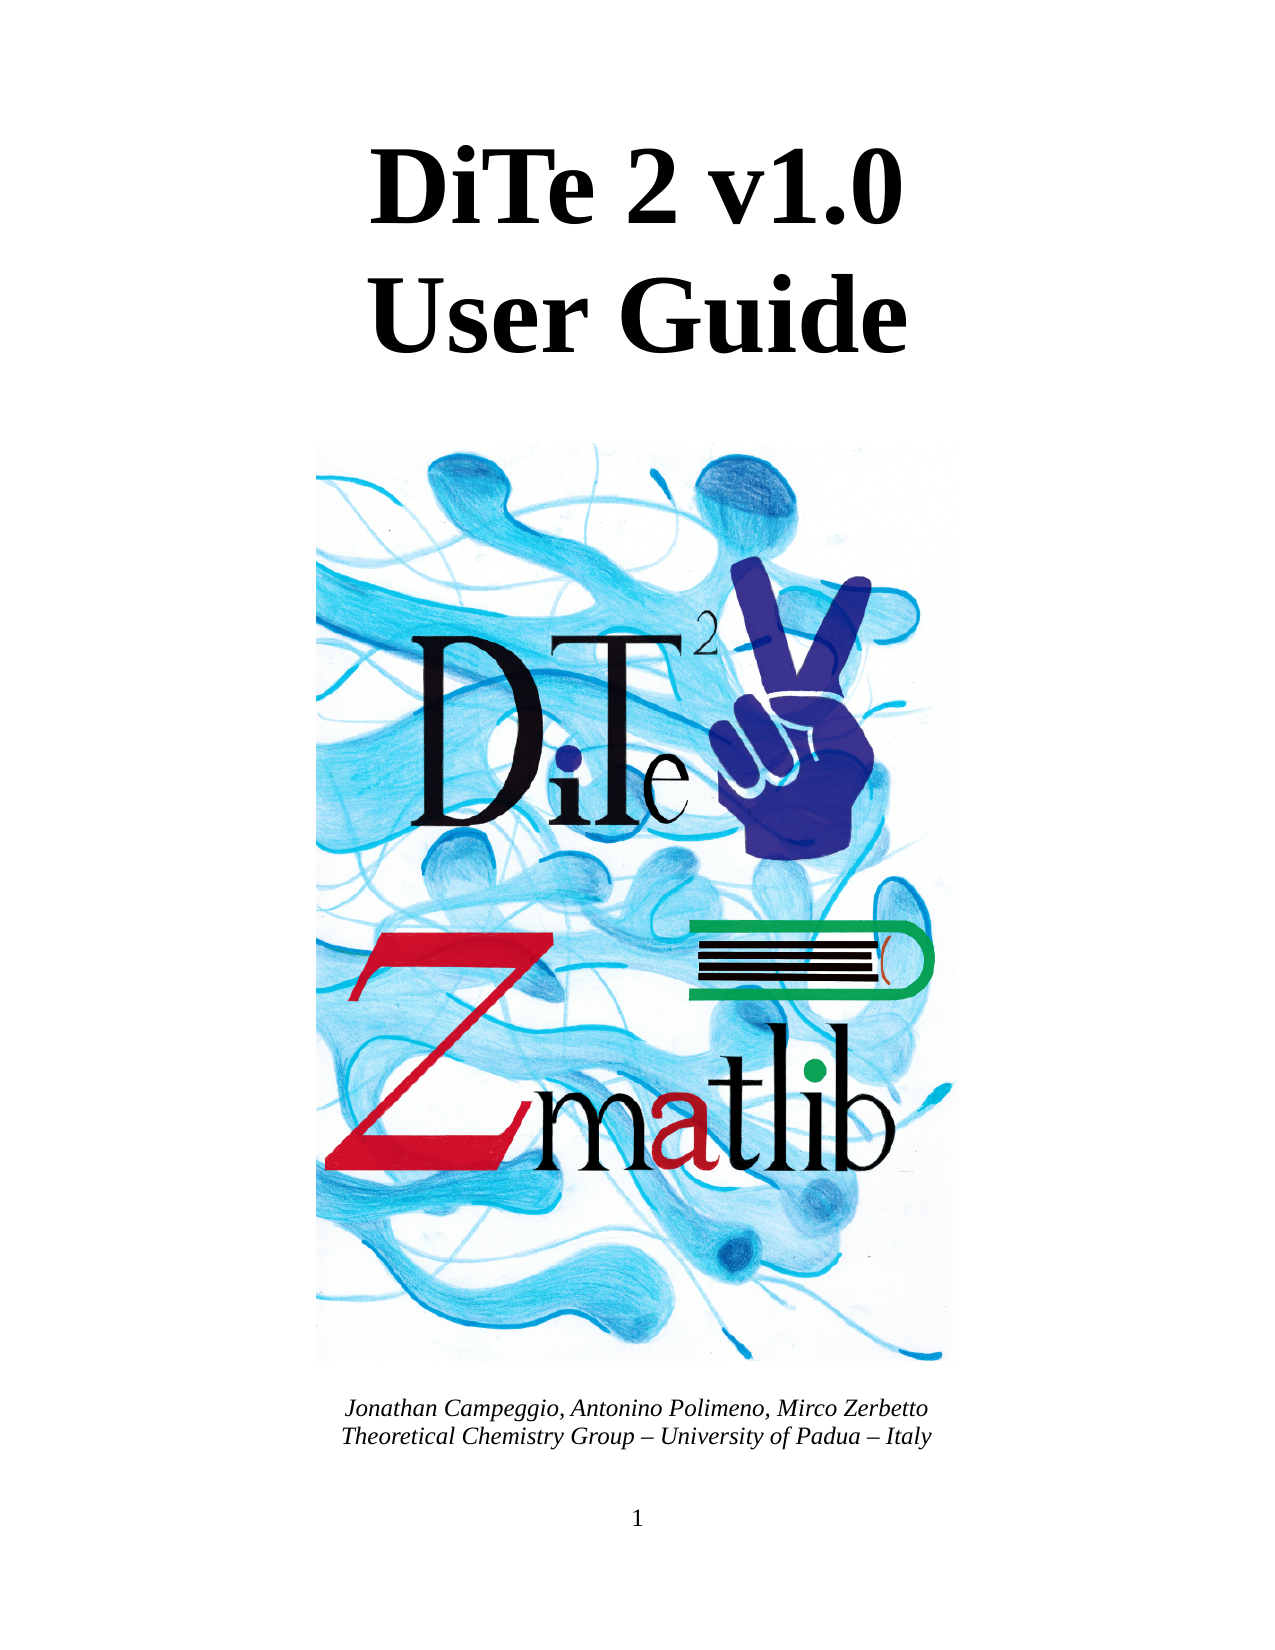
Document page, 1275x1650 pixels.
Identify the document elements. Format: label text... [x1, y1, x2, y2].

text User Guide [118, 247, 1157, 377]
text Jonathan Campeggio, Antonino Polimeno, Mirco Zerbetto [118, 1393, 1157, 1421]
text DiTe 2 v1.0 [118, 118, 1157, 247]
text Theoretical Chemistry Group – University of Padua – Italy [118, 1421, 1157, 1450]
picture [316, 443, 959, 1361]
